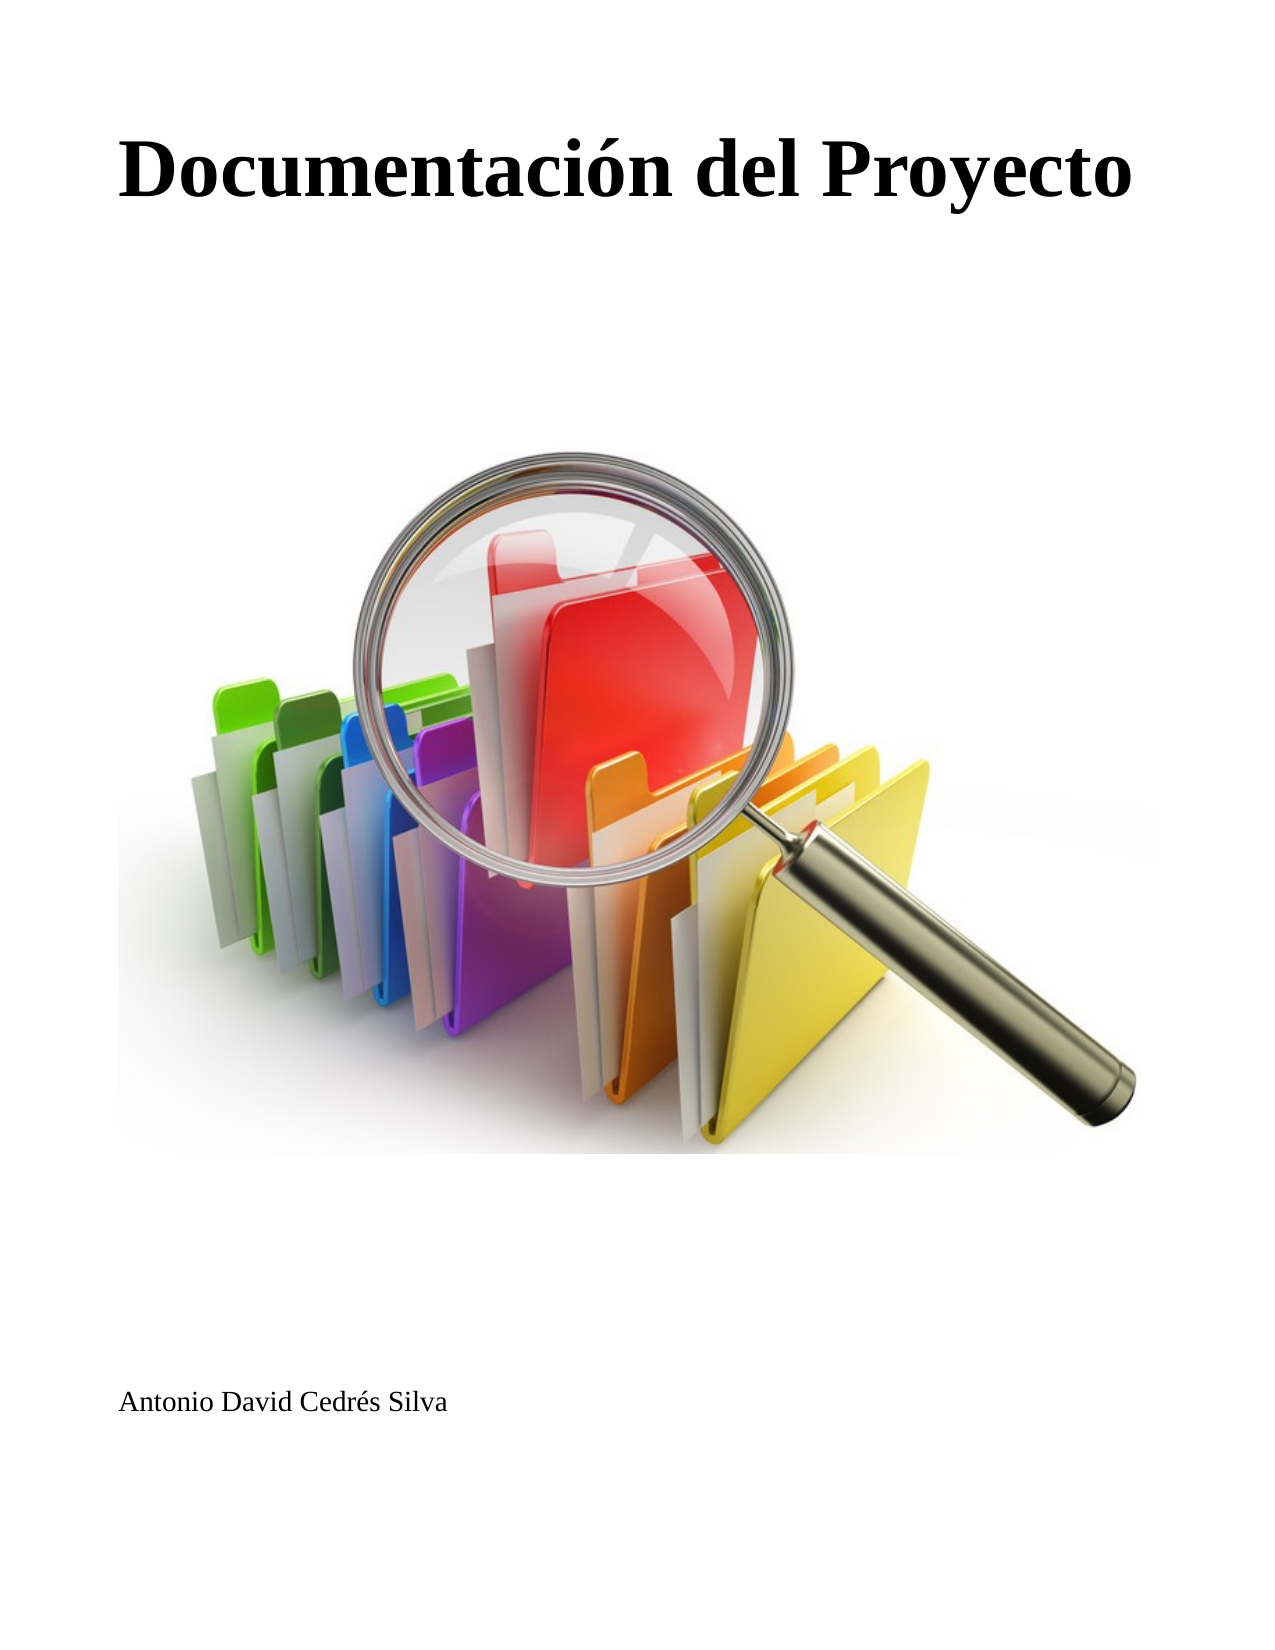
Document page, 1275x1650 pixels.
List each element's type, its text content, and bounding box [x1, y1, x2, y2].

text Documentación del Proyecto [118, 118, 1157, 214]
text Antonio David Cedrés Silva [118, 1384, 1157, 1417]
